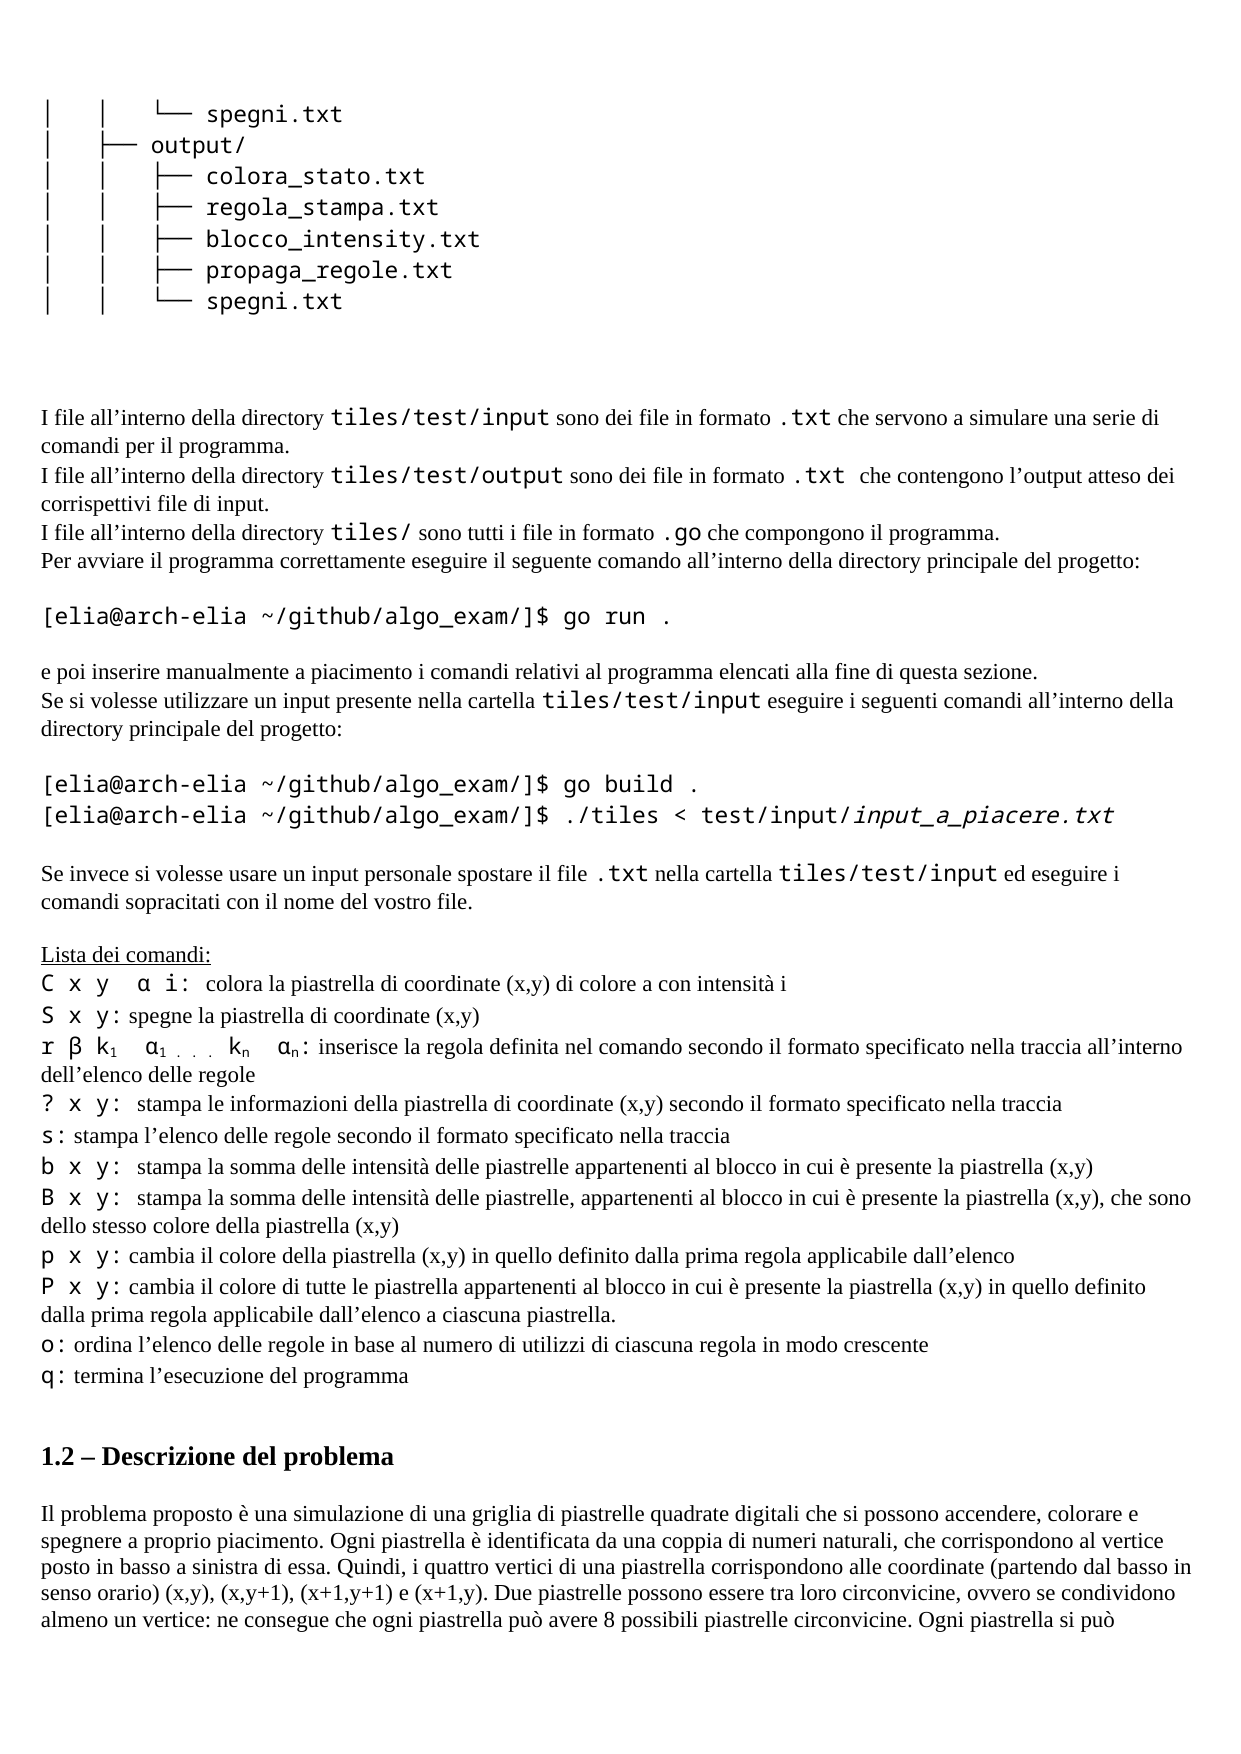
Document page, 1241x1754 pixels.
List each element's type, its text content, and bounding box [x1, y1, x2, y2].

text I file all’interno della directory tiles/test/output sono dei file in formato .txt che contengono l’output atteso dei corrispettivi file di input. [41, 459, 1197, 516]
text │ │ ├── propaga_regole.txt [41, 254, 1197, 285]
text e poi inserire manualmente a piacimento i comandi relativi al programma elencati alla fine di questa sezione. [41, 658, 1197, 684]
text b x y: stampa la somma delle intensità delle piastrelle appartenenti al blocco in cui è presente la piastrella (x,y) [41, 1150, 1197, 1181]
text I file all’interno della directory tiles/ sono tutti i file in formato .go che compongono il programma. [41, 516, 1197, 547]
text │ │ └── spegni.txt [41, 97, 1197, 129]
text │ │ └── spegni.txt [41, 285, 1197, 316]
text │ │ ├── colora_stato.txt [41, 160, 1197, 191]
text [elia@arch-elia ~/github/algo_exam/]$ go build . [41, 768, 1197, 799]
text C x y α i: colora la piastrella di coordinate (x,y) di colore a con intensità i [41, 967, 1197, 998]
text B x y: stampa la somma delle intensità delle piastrelle, appartenenti al blocco in cui è presente la piastrella (x,y), che sono dello stesso colore della piastrella (x,y) [41, 1181, 1197, 1239]
text p x y: cambia il colore della piastrella (x,y) in quello definito dalla prima regola applicabile dall’elenco [41, 1239, 1197, 1270]
text q: termina l’esecuzione del programma [41, 1359, 1197, 1390]
text [elia@arch-elia ~/github/algo_exam/]$ go run . [41, 600, 1197, 631]
text ? x y: stampa le informazioni della piastrella di coordinate (x,y) secondo il formato specificato nella traccia [41, 1087, 1197, 1119]
text I file all’interno della directory tiles/test/input sono dei file in formato .txt che servono a simulare una serie di comandi per il programma. [41, 401, 1197, 459]
text │ │ ├── regola_stampa.txt [41, 191, 1197, 222]
text Lista dei comandi: [41, 941, 1197, 967]
text s: stampa l’elenco delle regole secondo il formato specificato nella traccia [41, 1119, 1197, 1150]
text 1.2 – Descrizione del problema [41, 1441, 1197, 1472]
text Per avviare il programma correttamente eseguire il seguente comando all’interno della directory principale del progetto: [41, 547, 1197, 574]
text │ │ ├── blocco_intensity.txt [41, 222, 1197, 254]
text │ ├── output/ [41, 129, 1197, 160]
text r β k1 α1 . . . kn αn: inserisce la regola definita nel comando secondo il formato specificato nella traccia all’interno dell’elenco delle regole [41, 1030, 1197, 1087]
text Se invece si volesse usare un input personale spostare il file .txt nella cartella tiles/test/input ed eseguire i comandi sopracitati con il nome del vostro file. [41, 857, 1197, 914]
text [elia@arch-elia ~/github/algo_exam/]$ ./tiles < test/input/input_a_piacere.txt [41, 799, 1197, 831]
text S x y: spegne la piastrella di coordinate (x,y) [41, 998, 1197, 1030]
text o: ordina l’elenco delle regole in base al numero di utilizzi di ciascuna regola in modo crescente [41, 1328, 1197, 1359]
text Se si volesse utilizzare un input presente nella cartella tiles/test/input eseguire i seguenti comandi all’interno della directory principale del progetto: [41, 684, 1197, 742]
text Il problema proposto è una simulazione di una griglia di piastrelle quadrate digitali che si possono accendere, colorare e spegnere a proprio piacimento. Ogni piastrella è identificata da una coppia di numeri naturali, che corrispondono al vertice posto in basso a sinistra di essa. Quindi, i quattro vertici di una piastrella corrispondono alle coordinate (partendo dal basso in senso orario) (x,y), (x,y+1), (x+1,y+1) e (x+1,y). Due piastrelle possono essere tra loro circonvicine, ovvero se condividono almeno un vertice: ne consegue che ogni piastrella può avere 8 possibili piastrelle circonvicine. Ogni piastrella si può [41, 1500, 1197, 1632]
text P x y: cambia il colore di tutte le piastrella appartenenti al blocco in cui è presente la piastrella (x,y) in quello definito dalla prima regola applicabile dall’elenco a ciascuna piastrella. [41, 1270, 1197, 1328]
